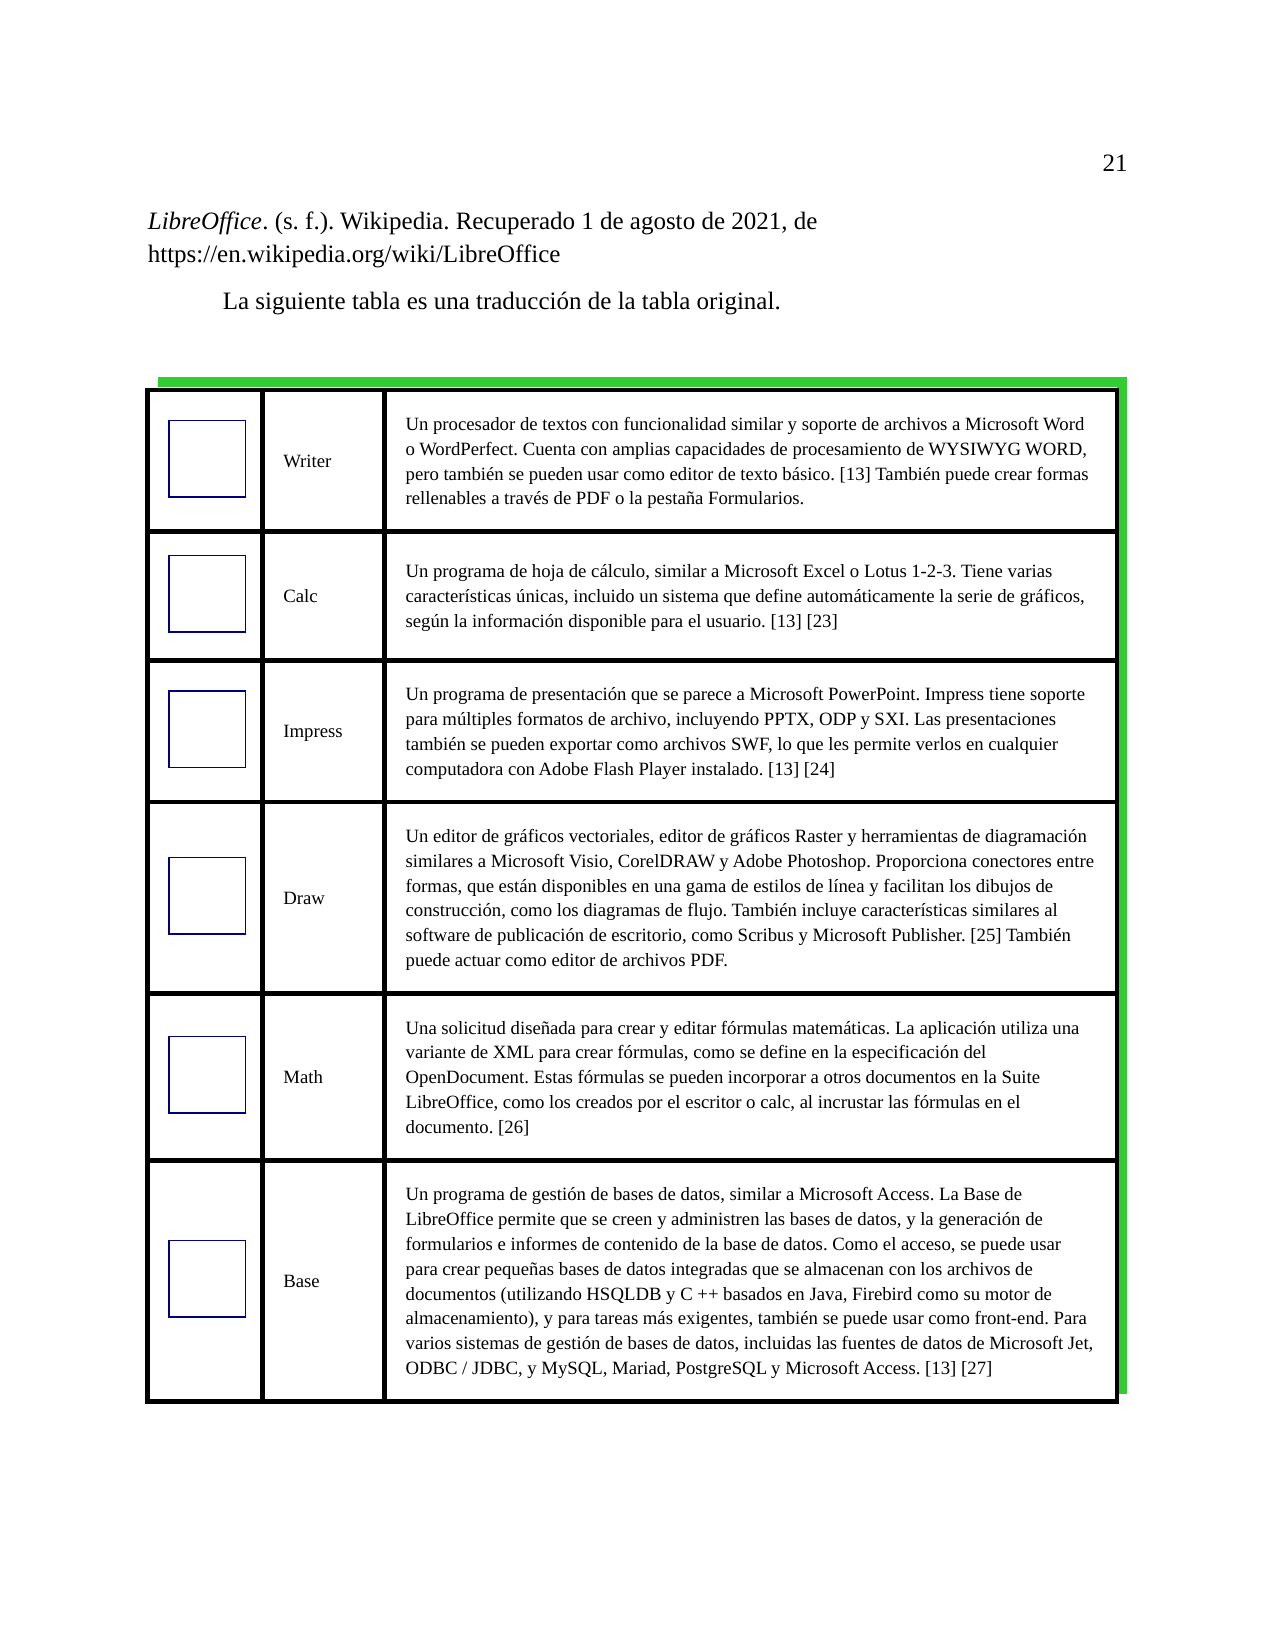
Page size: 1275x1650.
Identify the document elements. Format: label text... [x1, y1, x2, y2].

table_cell Impress [265, 663, 382, 799]
table_cell [150, 996, 260, 1158]
table_header Un procesador de textos con funcionalidad similar y soporte de archivos a Microsoft Word o WordPerfect. Cuenta con amplias capacidades de procesamiento de WYSIWYG WORD, pero también se pueden usar como editor de texto básico. [13] También puede crear formas rellenables a través de PDF o la pestaña Formularios. [387, 392, 1115, 529]
text LibreOffice. (s. f.). Wikipedia. Recuperado 1 de agosto de 2021, de https://en.wikipedia.org/wiki/LibreOffice [148, 206, 1127, 268]
table_cell Un programa de gestión de bases de datos, similar a Microsoft Access. La Base de LibreOffice permite que se creen y administren las bases de datos, y la generación de formularios e informes de contenido de la base de datos. Como el acceso, se puede usar para crear pequeñas bases de datos integradas que se almacenan con los archivos de documentos (utilizando HSQLDB y C ++ basados en Java, Firebird como su motor de almacenamiento), y para tareas más exigentes, también se puede usar como front-end. Para varios sistemas de gestión de bases de datos, incluidas las fuentes de datos de Microsoft Jet, ODBC / JDBC, y MySQL, Mariad, PostgreSQL y Microsoft Access. [13] [27] [387, 1163, 1115, 1399]
table_cell Un programa de presentación que se parece a Microsoft PowerPoint. Impress tiene soporte para múltiples formatos de archivo, incluyendo PPTX, ODP y SXI. Las presentaciones también se pueden exportar como archivos SWF, lo que les permite verlos en cualquier computadora con Adobe Flash Player instalado. [13] [24] [387, 663, 1115, 799]
table_header Writer [265, 392, 382, 529]
table_cell Una solicitud diseñada para crear y editar fórmulas matemáticas. La aplicación utiliza una variante de XML para crear fórmulas, como se define en la especificación del OpenDocument. Estas fórmulas se pueden incorporar a otros documentos en la Suite LibreOffice, como los creados por el escritor o calc, al incrustar las fórmulas en el documento. [26] [387, 996, 1115, 1158]
table_cell Calc [265, 534, 382, 658]
table_cell [150, 534, 260, 658]
table_cell Un editor de gráficos vectoriales, editor de gráficos Raster y herramientas de diagramación similares a Microsoft Visio, CorelDRAW y Adobe Photoshop. Proporciona conectores entre formas, que están disponibles en una gama de estilos de línea y facilitan los dibujos de construcción, como los diagramas de flujo. También incluye características similares al software de publicación de escritorio, como Scribus y Microsoft Publisher. [25] También puede actuar como editor de archivos PDF. [387, 804, 1115, 991]
table_cell [150, 1163, 260, 1399]
table_cell [150, 804, 260, 991]
table_cell [150, 663, 260, 799]
text La siguiente tabla es una traducción de la tabla original. [223, 286, 1127, 315]
table_cell Draw [265, 804, 382, 991]
table_cell Base [265, 1163, 382, 1399]
table_cell Math [265, 996, 382, 1158]
table_cell Un programa de hoja de cálculo, similar a Microsoft Excel o Lotus 1-2-3. Tiene varias características únicas, incluido un sistema que define automáticamente la serie de gráficos, según la información disponible para el usuario. [13] [23] [387, 534, 1115, 658]
table_header [150, 392, 260, 529]
